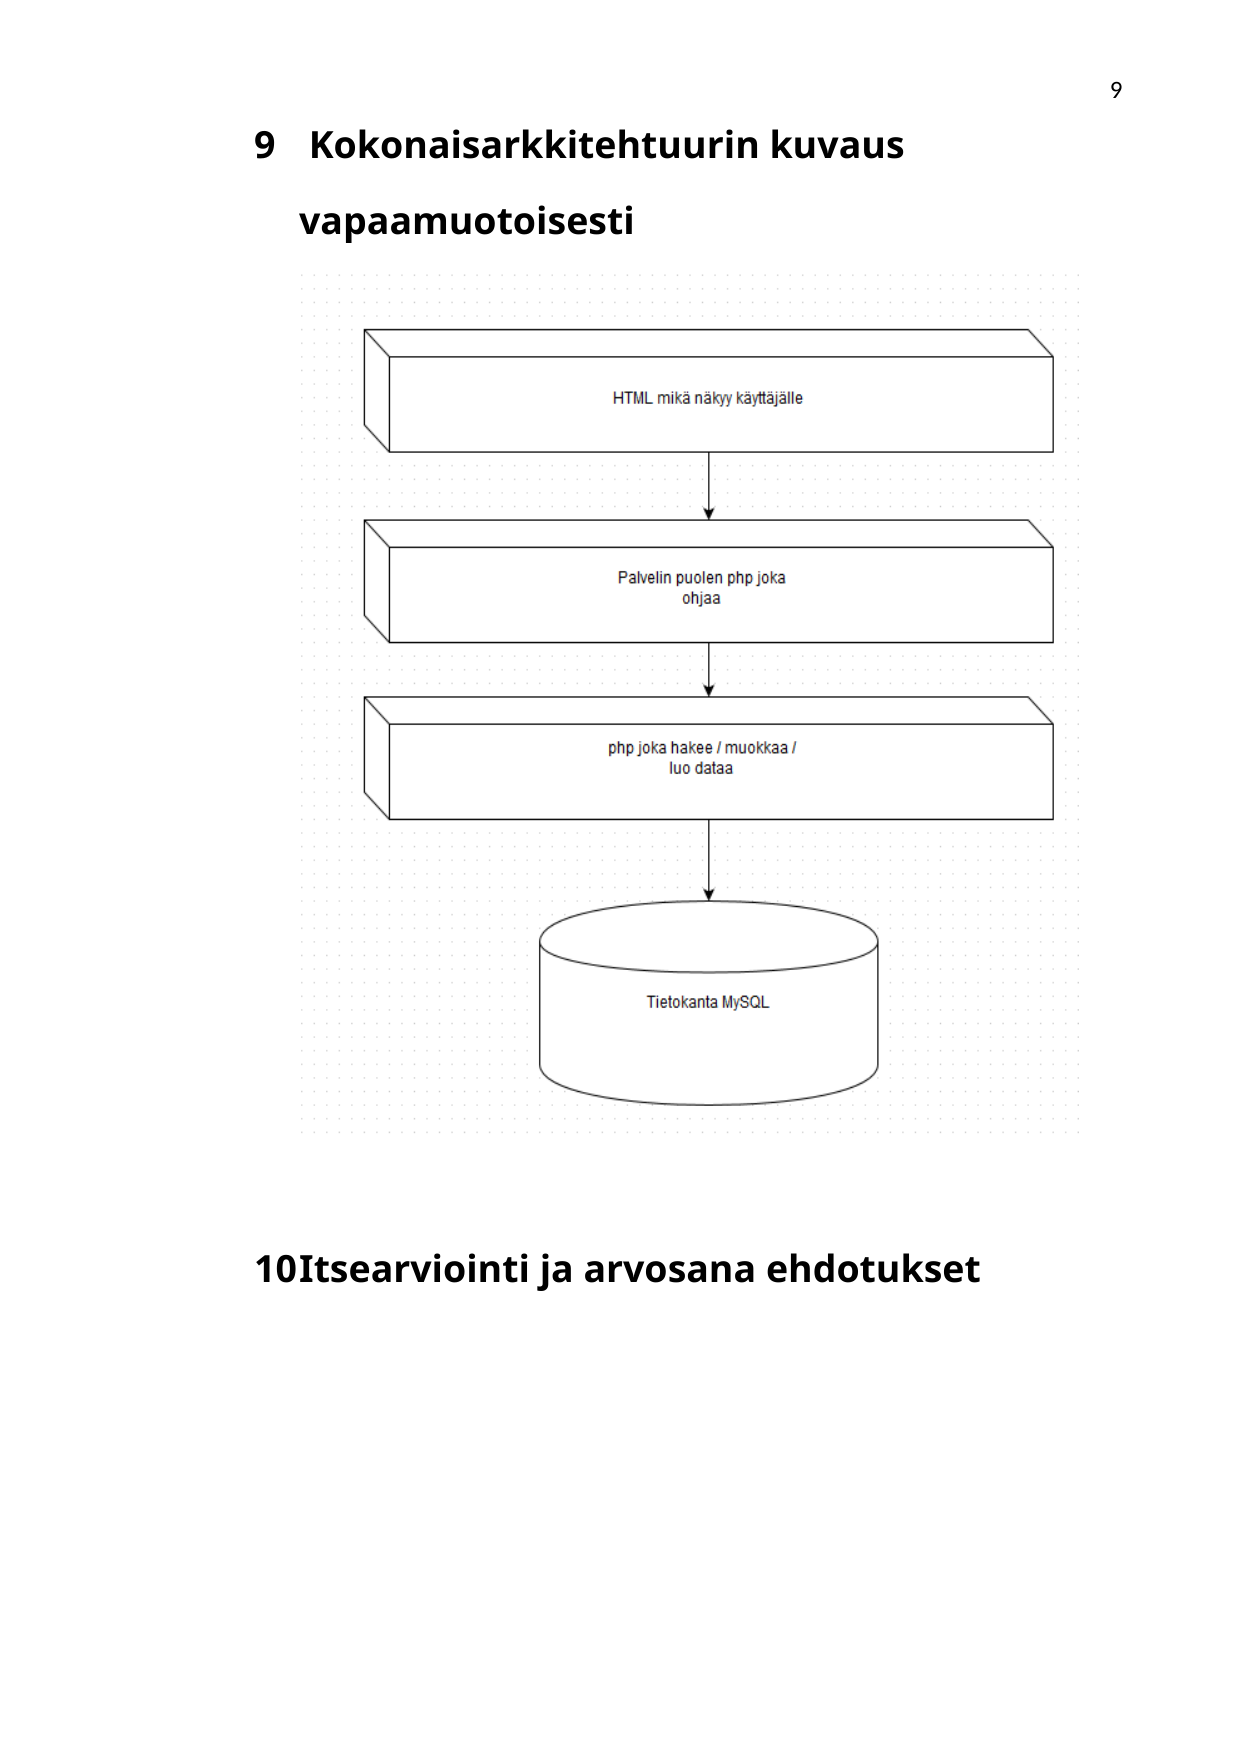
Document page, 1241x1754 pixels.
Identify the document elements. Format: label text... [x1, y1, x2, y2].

subtitle Itsearviointi ja arvosana ehdotukset [254, 1242, 1122, 1293]
picture [295, 272, 1079, 1140]
subtitle Kokonaisarkkitehtuurin kuvaus vapaamuotoisesti [254, 118, 1122, 246]
